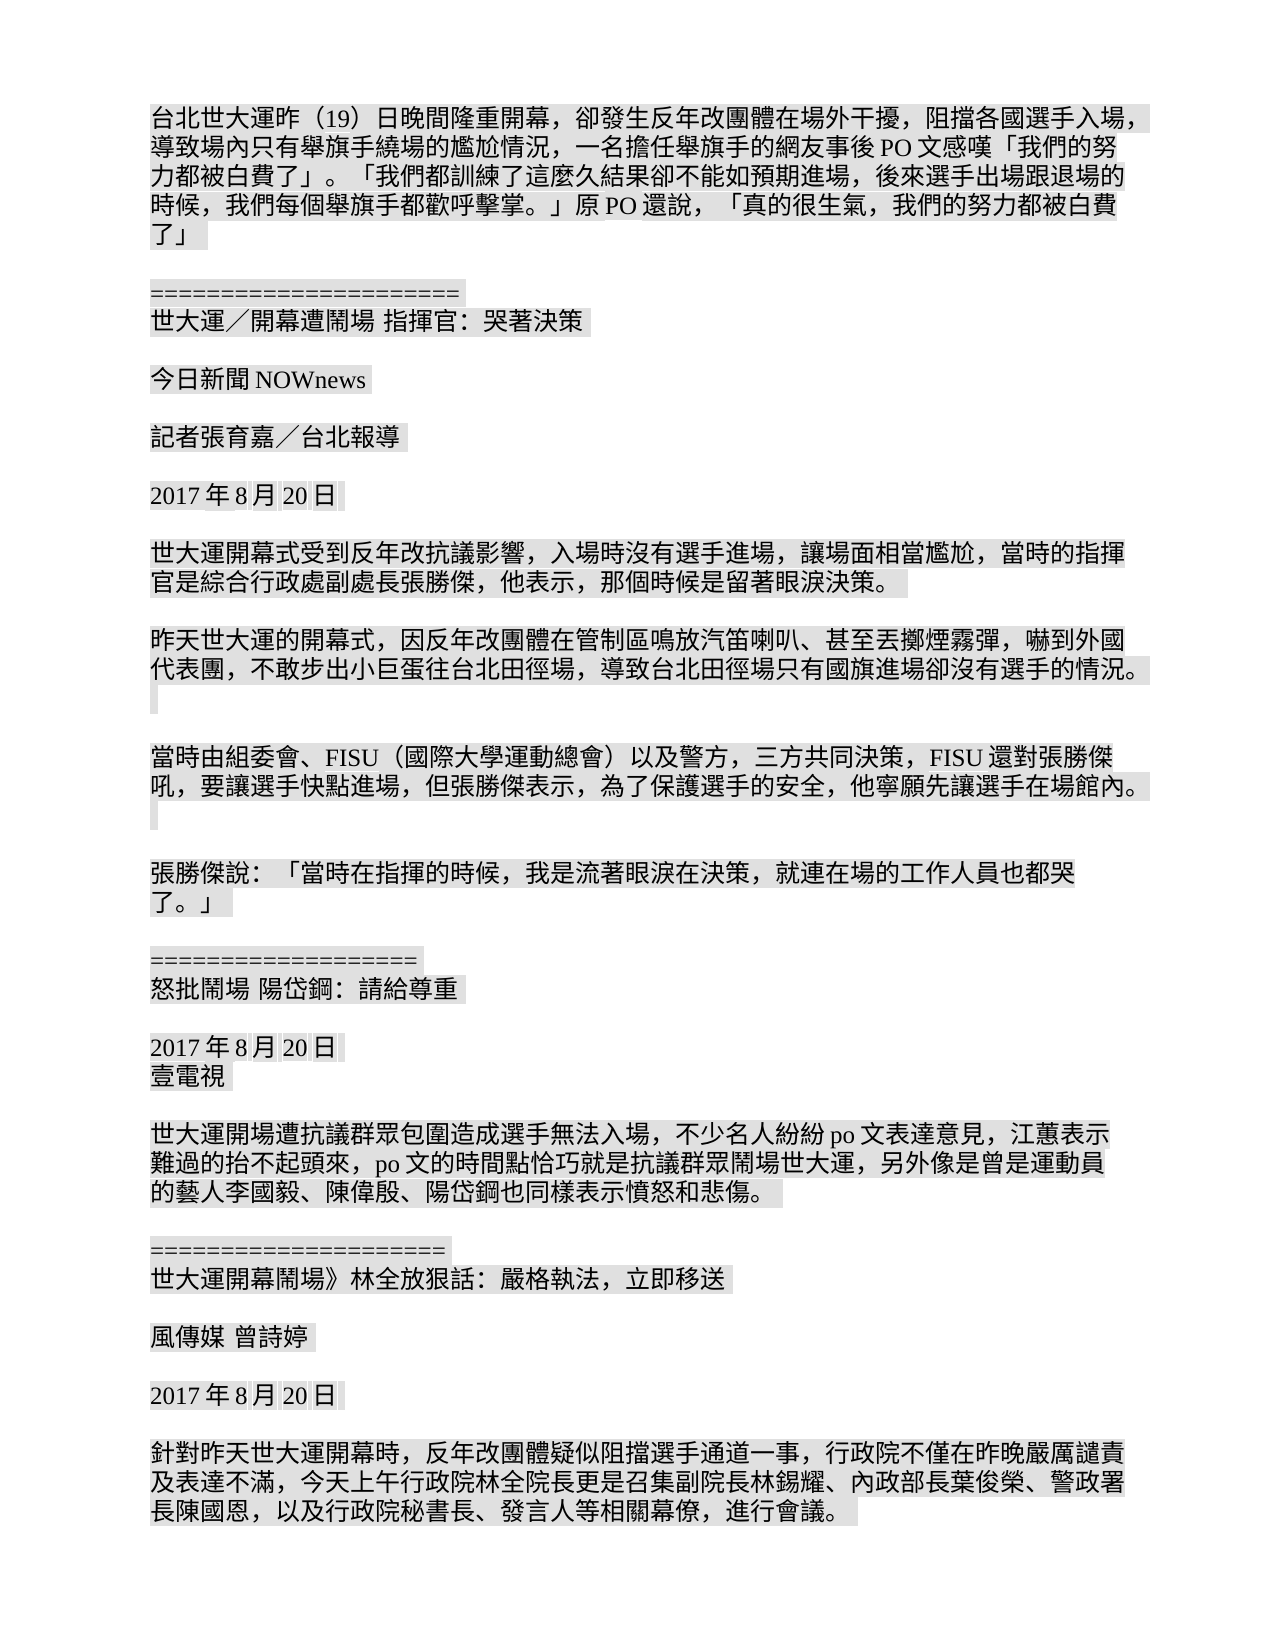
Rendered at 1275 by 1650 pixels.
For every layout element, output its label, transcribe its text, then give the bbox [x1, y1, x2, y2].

text (又續) 隨手剪幾則報導，你看全是這一類：一方面大力抹黑，一方面表示 "我們台灣人" 好勇敢，不會被 "他們中國人" 打敗，一方面又來一堆所謂 "網友說"，然後再撒各種溫情溫馨的勇敢淚水，接著各方名人藝人一定也會跳出來 "仗義執言"，呼籲大家珍惜民主！最後當然就是展現政府保護台灣人民的決心，務必要把一干暴徒繩之以法，加以嚴懲，絕不寬貸。政府保護民眾、展現台灣的決心不容挑戰，全世界都在看！ 半個多世紀年來，不管怎麼改朝換代，不管規模大小，玩的全是這一套。 我當然不是說執政者或主辦單位應該盡量讓大家來抗議這樣一場運動會，而是說，法律該怎麼執行就怎麼執行，秩序該怎麼維護就怎麼維護，但你不能在道德評價與法律執行上卻有兩套截然不同的標準：只要顏色對了就是天下至善至美，顏色不對就是邪惡反動；顏色對了，再怎麼荒唐囂張，再怎麼重大違法，竟然統統無罪，而且還載入史冊高聲讚美，顏色不對就嚴加查辦，硬是要入人於罪。 陳真2017. 08. 20. ==================== 世大運開幕遇抗議 他帶百人組人牆保護運動員 Yahoo奇摩新聞 2017年8月20日 反年改團體昨晚在世大運開幕典禮外抗議，並投擲煙霧罐，造成運動員進場遭到延誤，開幕典禮也因此受到拖延。 從北投國小借調到體育局的張勝傑，在抗議當下就在現場，他今天在受訪時說，當時看到抗議的情形，幾乎就快要哭出來，因為感覺一切的努力，就幾乎要因此而瓦解。不過張勝傑仍然強忍即將奪眶而出的淚水，第一時間就帶著百餘名公務人員與志工，在運動員與反年改團體間，拉出一道人牆，保護運動員。 張勝傑說，抗議的當下，有許多外國運動員感到擔心，為了讓他們安心，雖然警方已經排出第一道人牆，阻隔反年改團體，但他仍然決定與其他同仁肩搭著肩，再拉出一道人牆，確保其他運動員的安全。 由於反年改團體也投擲了煙霧罐，張勝傑也毫不猶豫的衝了出去，將煙霧罐拿走，避免再造成運動員的擔心。 張勝傑說，其實最令人感動的是，中華代表團選手在事件發生之後，自願帶頭進場，減輕其他各國運動員的疑慮，而中華隊選手率先走出來之後，其他代表團的選手也就跟著一起走出來，讓開幕典式能夠繼續進行。他說，看著各國運動員又重新準備走進開幕會場時，很多義工一剎那間都哭了出來。 ================== 反年改團體襲警 北檢發出世大運期間第一張拘票！ 風傳媒 曾詩婷 2017年8月20日 ================= 世大運遭反年改鬧場 炎亞綸狠批：沒自知之明的殘花敗柳 今日新聞NOWnews 2017年8月20日 2017台北世大運於昨日晚間開幕，但卻遇上反年改團體鬧事，還圍堵各入口，阻止運動選手進場，一度僅剩舉旗手能繞場。在國際賽事上茲事，除了激起網友抗議情緒，許多藝人也發言痛批。對於時事頗有見解的炎亞綸更說：「悲哀。內耗吧。請繼續。台灣政治人物，把自己都推向了墳墓，手法粗糙至極。」言語間透露濃濃悲憤。 稍晚炎亞綸也再度發言，表示真正有腦袋的軍公教才不會這麼傻，會去抗議的人，除了是被政治操手控制外，其他的應該都是「沒自知之明的殘花敗柳」，還說台灣已經夠分裂了，別再讓這些事情使得仇恨繼續擴散。 許多網友對於炎P的言論相當認同，表示：「其實很明顯，大家都知道。」炎亞倫也親自回應：「幾年下來，我還真的不確定『大家都知道』。」簡短幾句話，點出台灣現今的對立狀況，似乎並非一朝一夕能改變。 =================== 世大運開幕失控 葉俊榮：不容再發生 中央社 2017年8月20日 反年改團體昨晚抗議，導致世大運開幕式選手無法入場，內政部長葉俊榮今天早上前往中央指揮中心視導時說，公權力不容遭受挑戰，滋事分子北市警局應依據蒐證結果，儘速積極擴大追查、究辦，並請刑事警察局提供協助。 ====================== 反年改鬧世大運 舉旗手：努力都白費 三立新聞網 2017年8月20日 台北世大運昨（19）日晚間隆重開幕，卻發生反年改團體在場外干擾，阻擋各國選手入場，導致場內只有舉旗手繞場的尷尬情況，一名擔任舉旗手的網友事後PO文感嘆「我們的努力都被白費了」。「我們都訓練了這麼久結果卻不能如預期進場，後來選手出場跟退場的時候，我們每個舉旗手都歡呼擊掌。」原PO還說，「真的很生氣，我們的努力都被白費了」 ====================== 世大運／開幕遭鬧場 指揮官：哭著決策 今日新聞NOWnews 記者張育嘉／台北報導 2017年8月20日 世大運開幕式受到反年改抗議影響，入場時沒有選手進場，讓場面相當尷尬，當時的指揮官是綜合行政處副處長張勝傑，他表示，那個時候是留著眼淚決策。 昨天世大運的開幕式，因反年改團體在管制區鳴放汽笛喇叭、甚至丟擲煙霧彈，嚇到外國代表團，不敢步出小巨蛋往台北田徑場，導致台北田徑場只有國旗進場卻沒有選手的情況。 當時由組委會、FISU（國際大學運動總會）以及警方，三方共同決策，FISU還對張勝傑吼，要讓選手快點進場，但張勝傑表示，為了保護選手的安全，他寧願先讓選手在場館內。 張勝傑說：「當時在指揮的時候，我是流著眼淚在決策，就連在場的工作人員也都哭了。」 =================== 怒批鬧場 陽岱鋼：請給尊重 2017年8月20日 壹電視 世大運開場遭抗議群眾包圍造成選手無法入場，不少名人紛紛po文表達意見，江蕙表示難過的抬不起頭來，po文的時間點恰巧就是抗議群眾鬧場世大運，另外像是曾是運動員的藝人李國毅、陳偉殷、陽岱鋼也同樣表示憤怒和悲傷。 ===================== 世大運開幕鬧場》林全放狠話：嚴格執法，立即移送 風傳媒 曾詩婷 2017年8月20日 針對昨天世大運開幕時，反年改團體疑似阻擋選手通道一事，行政院不僅在昨晚嚴厲譴責及表達不滿，今天上午行政院林全院長更是召集副院長林錫耀、內政部長葉俊榮、警政署長陳國恩，以及行政院秘書長、發言人等相關幕僚，進行會議。 林全在會議上表示，這次世大運是國際賽事，也是台灣的大事，全民應不分黨派，不分立場，一致團結辦好世大運以維護國家形象。林全更指示，只要有任何人威脅到選手或觀眾的安全及比賽秩序的行為，請警察務必嚴格執法，以鐵腕強力排除，以現行犯移送法辦。林全也指示，對於陳抗團體使用高音的氣音喇叭，若有妨害比賽進行之虞者，也應依法強力取締。 [150, 75, 1125, 1555]
